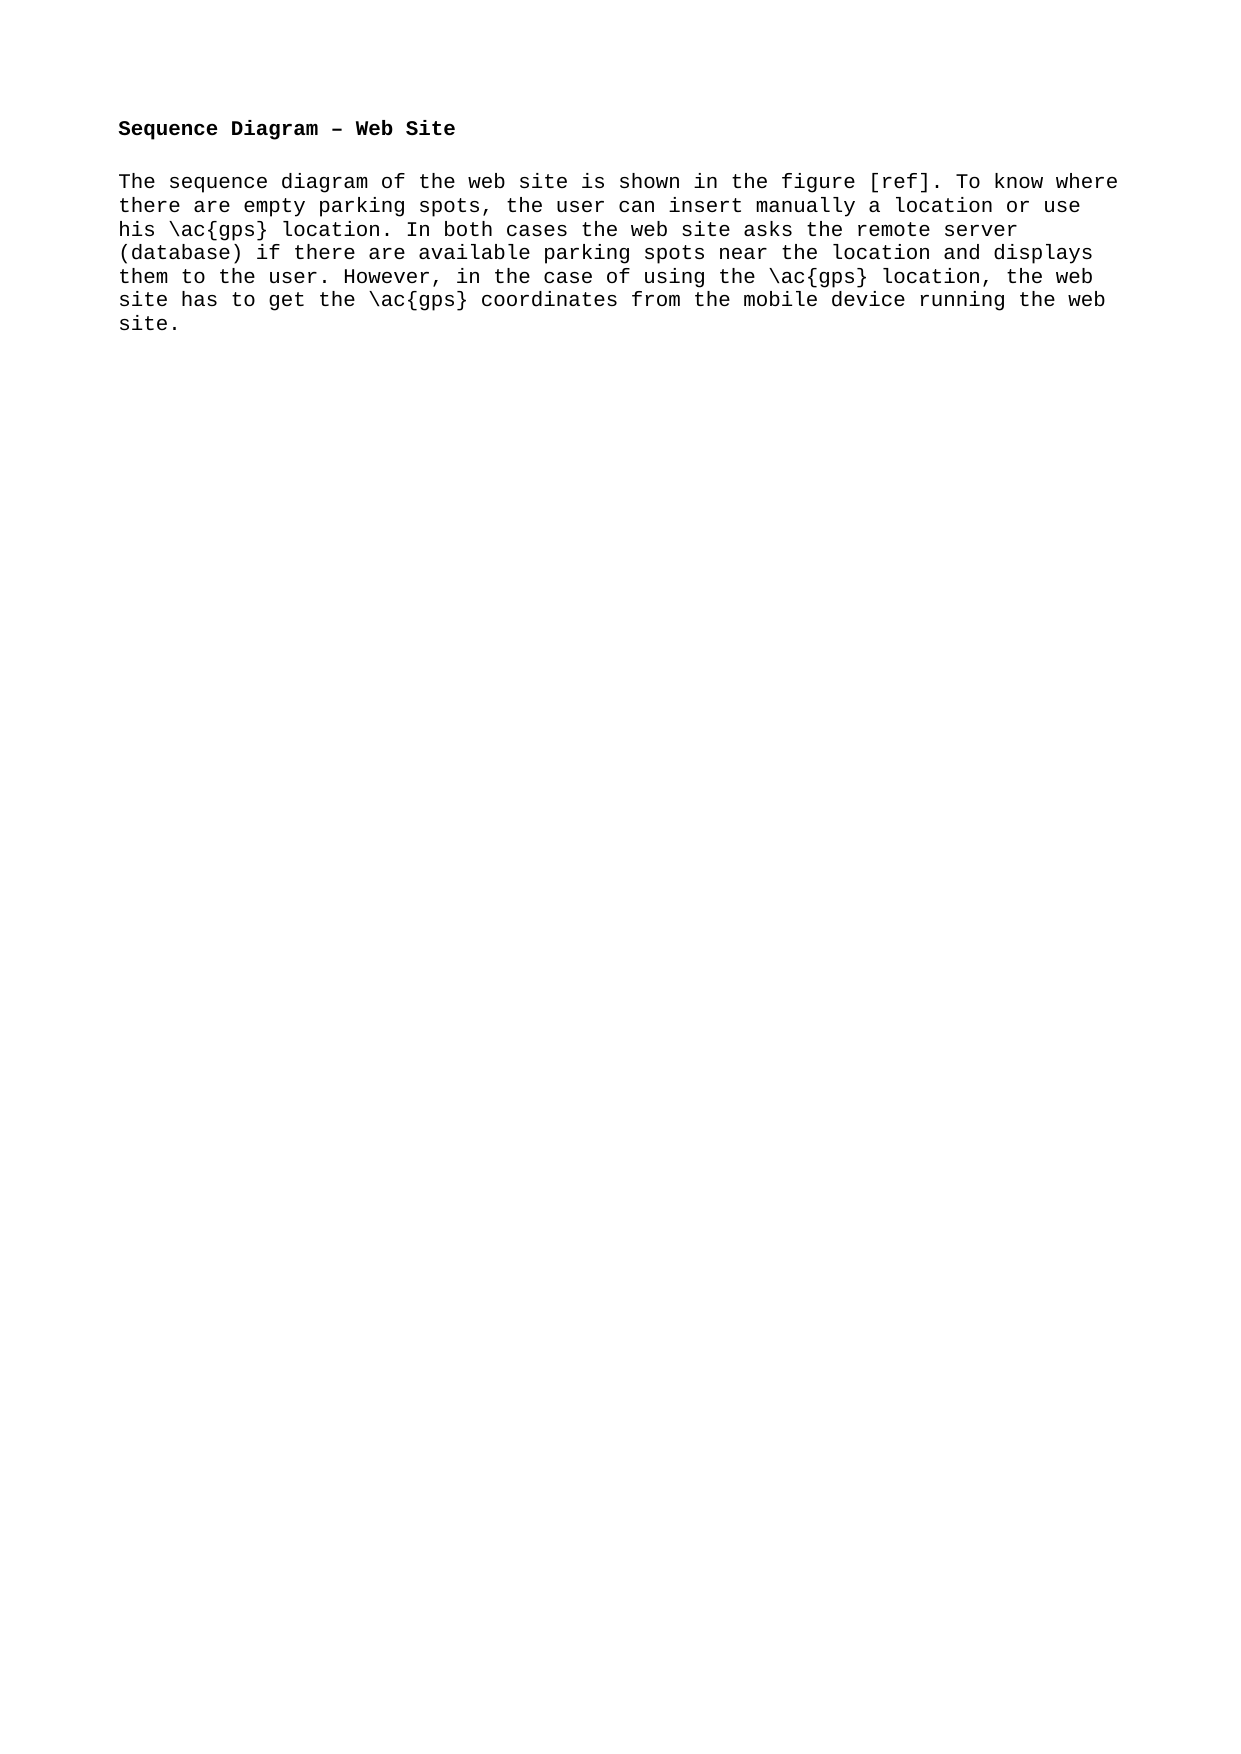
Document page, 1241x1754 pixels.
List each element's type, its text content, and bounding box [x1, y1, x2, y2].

text The sequence diagram of the web site is shown in the figure [ref]. To know where there are empty parking spots, the user can insert manually a location or use his \ac{gps} location. In both cases the web site asks the remote server (database) if there are available parking spots near the location and displays them to the user. However, in the case of using the \ac{gps} location, the web site has to get the \ac{gps} coordinates from the mobile device running the web site. [118, 171, 1122, 337]
text Sequence Diagram – Web Site [118, 118, 1122, 142]
